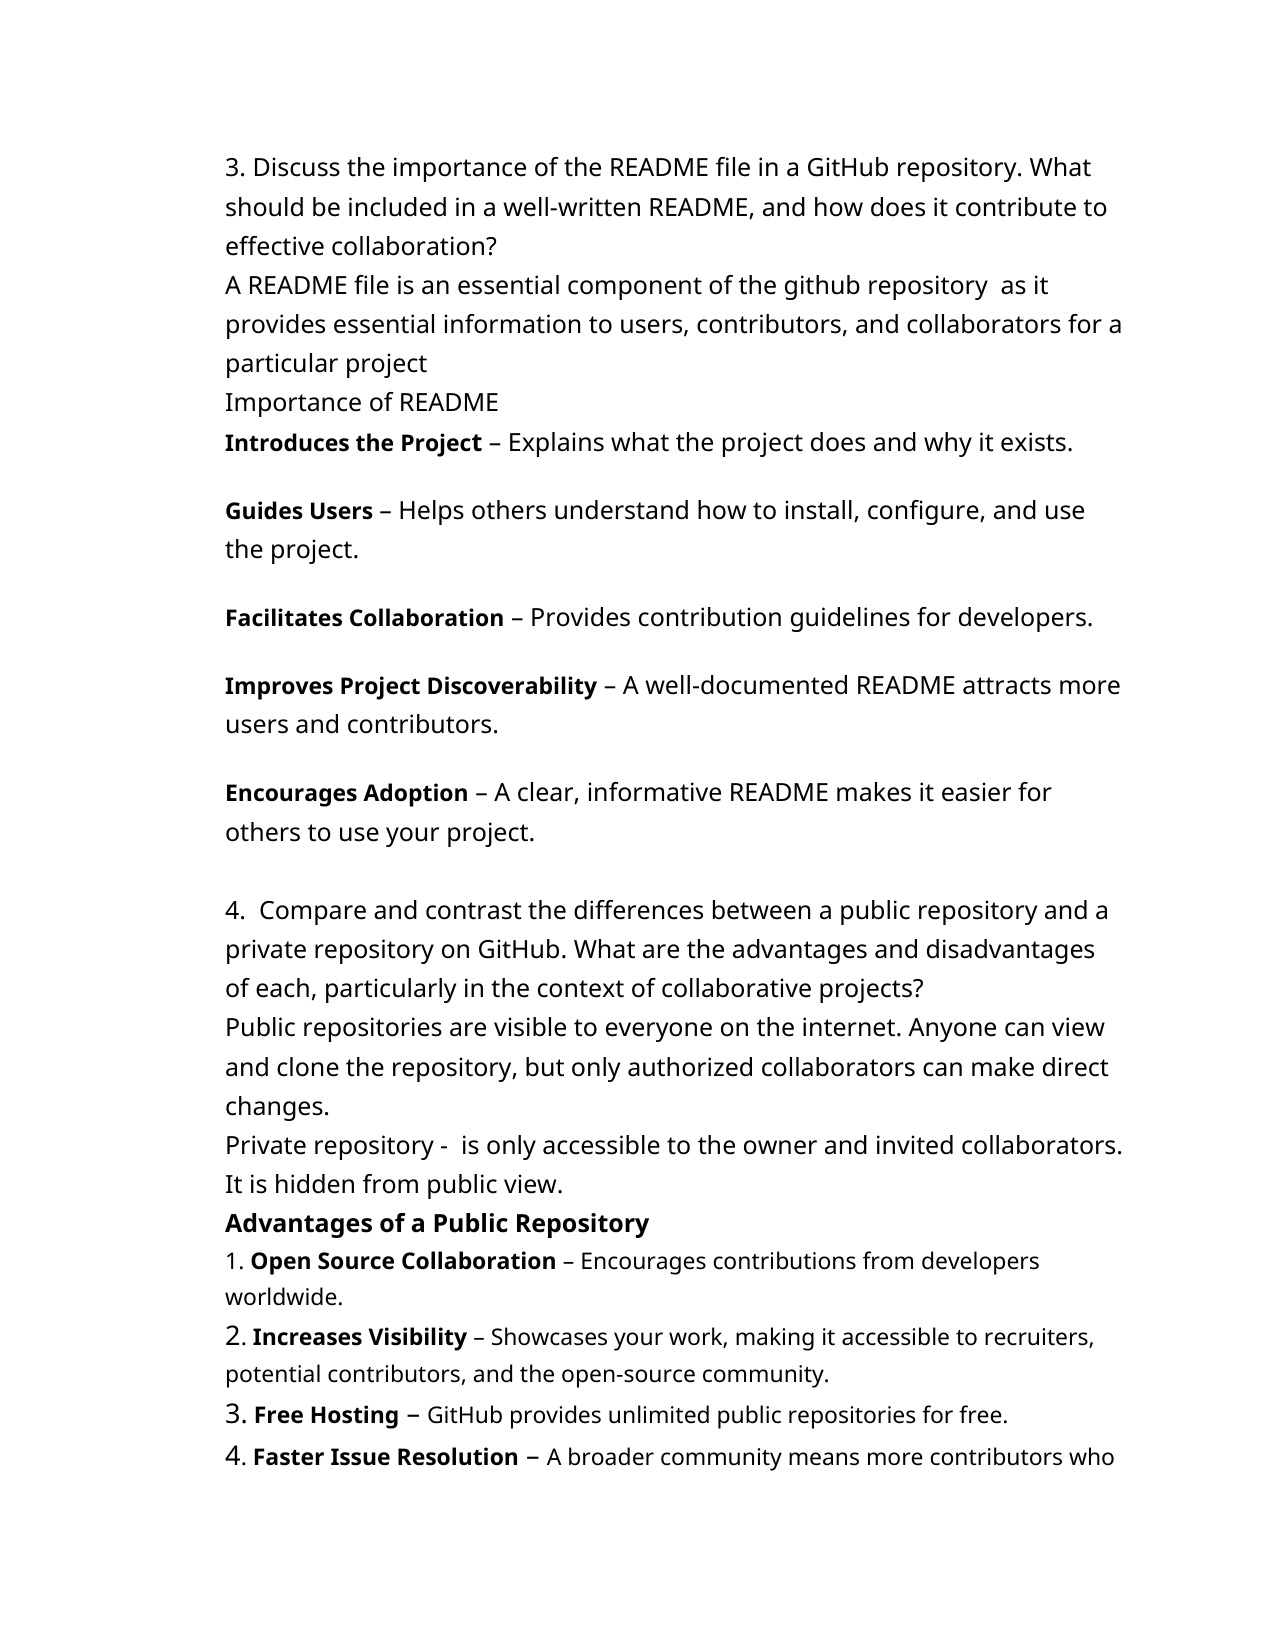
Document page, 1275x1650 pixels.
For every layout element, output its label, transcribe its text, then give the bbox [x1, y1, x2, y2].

text 3. Discuss the importance of the README file in a GitHub repository. What should be included in a well-written README, and how does it contribute to effective collaboration? [225, 150, 1125, 262]
text Improves Project Discoverability – A well-documented README attracts more users and contributors. [225, 668, 1125, 771]
text Private repository - is only accessible to the owner and invited collaborators. It is hidden from public view. [225, 1127, 1125, 1201]
text 4. Faster Issue Resolution – A broader community means more contributors who [225, 1437, 1125, 1474]
text Public repositories are visible to everyone on the internet. Anyone can view and clone the repository, but only authorized collaborators can make direct changes. [225, 1010, 1125, 1122]
text Importance of README [225, 385, 1125, 419]
text 1. Open Source Collaboration – Encourages contributions from developers worldwide. [225, 1245, 1125, 1312]
text Advantages of a Public Repository [225, 1206, 1125, 1240]
text Facilitates Collaboration – Provides contribution guidelines for developers. [225, 599, 1125, 664]
text A README file is an essential component of the github repository as it provides essential information to users, contributors, and collaborators for a particular project [225, 267, 1125, 380]
text 3. Free Hosting – GitHub provides unlimited public repositories for free. [225, 1394, 1125, 1431]
text Introduces the Project – Explains what the project does and why it exists. [225, 424, 1125, 488]
text Guides Users – Helps others understand how to install, configure, and use the project. [225, 492, 1125, 596]
text Encourages Adoption – A clear, informative README makes it easier for others to use your project. [225, 775, 1125, 848]
text 2. Increases Visibility – Showcases your work, making it accessible to recruiters, potential contributors, and the open-source community. [225, 1317, 1125, 1390]
text 4. Compare and contrast the differences between a public repository and a private repository on GitHub. What are the advantages and disadvantages of each, particularly in the context of collaborative projects? [225, 892, 1125, 1005]
